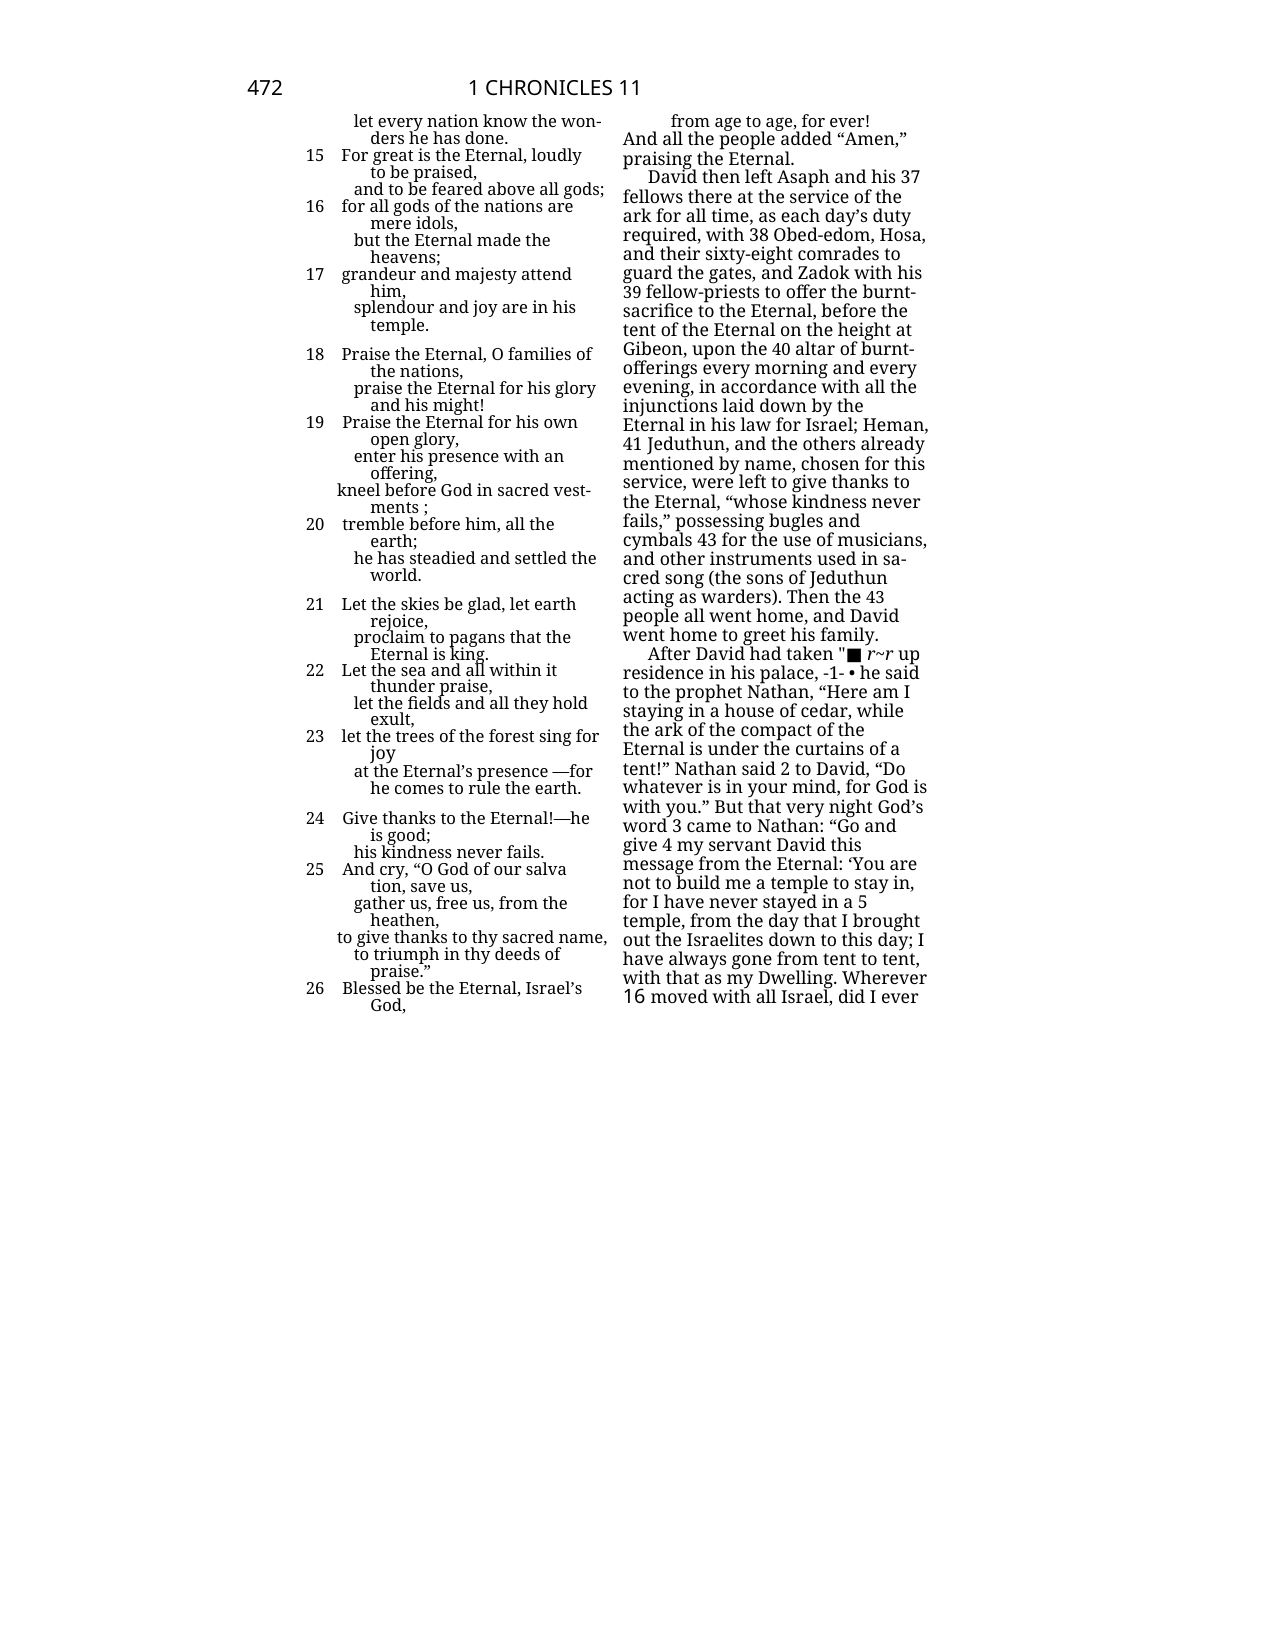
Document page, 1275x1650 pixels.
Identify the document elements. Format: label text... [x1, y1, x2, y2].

text kneel before God in sacred vest­ments ; [337, 483, 612, 517]
list For great is the Eternal, loudly [306, 148, 612, 164]
text let every nation know the won­ders he has done. [353, 114, 612, 148]
list Let the sea and all within it [306, 663, 612, 680]
text enter his presence with an offering, [353, 449, 612, 483]
list for all gods of the nations are [306, 198, 612, 216]
text open glory, [370, 432, 612, 449]
text And all the people added “Amen,” praising the Eternal. [623, 131, 929, 169]
text proclaim to pagans that the Eternal is king. [353, 630, 612, 663]
list And cry, “O God of our salva­ [306, 862, 612, 879]
text to give thanks to thy sacred name, [337, 930, 612, 947]
list Blessed be the Eternal, Israel’s [306, 981, 612, 998]
text praise the Eternal for his glory and his might! [353, 381, 612, 415]
list Praise the Eternal for his own [306, 415, 612, 432]
text earth; [370, 534, 612, 551]
list grandeur and majesty attend [306, 266, 612, 283]
text to be praised, [370, 164, 612, 182]
text from age to age, for ever! [671, 114, 929, 131]
text mere idols, [370, 216, 612, 232]
text he has steadied and settled the world. [353, 551, 612, 584]
text thunder praise, [370, 680, 612, 696]
list Praise the Eternal, O families of [306, 347, 612, 364]
text his kindness never fails. [353, 845, 612, 862]
list Give thanks to the Eternal!—he [306, 811, 612, 828]
list Let the skies be glad, let earth [306, 597, 612, 614]
text gather us, free us, from the heathen, [353, 896, 612, 930]
text let the fields and all they hold exult, [353, 696, 612, 729]
list tremble before him, all the [306, 517, 612, 534]
text to triumph in thy deeds of praise.” [353, 947, 612, 981]
text splendour and joy are in his temple. [353, 300, 612, 334]
text tion, save us, [370, 879, 612, 896]
list let the trees of the forest sing for [306, 729, 612, 746]
text rejoice, [370, 614, 612, 630]
text David then left Asaph and his 37 fellows there at the service of the ark for all time, as each day’s duty required, with 38 Obed-edom, Hosa, and their sixty-eight comrades to guard the gates, and Zadok with his 39 fellow-priests to offer the burnt- sacrifice to the Eternal, be­fore the tent of the Eternal on the height at Gibeon, upon the 40 altar of burnt-offerings every morning and every evening, in accordance with all the injunc­tions laid down by the Eternal in his law for Israel; Heman, 41 Jeduthun, and the others al­ready mentioned by name, chosen for this service, were left to give thanks to the Eternal, “whose kindness never fails,” possessing bugles and cymbals 43 for the use of musicians, and other instruments used in sa­cred song (the sons of Jeduthun acting as warders). Then the 43 people all went home, and David went home to greet his family. [623, 169, 929, 645]
text but the Eternal made the heavens; [353, 232, 612, 266]
text is good; [370, 828, 612, 845]
text After David had taken "■ r~r up residence in his palace, -1- • he said to the prophet Nathan, “Here am I staying in a house of cedar, while the ark of the com­pact of the Eternal is under the curtains of a tent!” Nathan said 2 to David, “Do whatever is in your mind, for God is with you.” But that very night God’s word 3 came to Nathan: “Go and give 4 my servant David this message from the Eternal: ‘You are not to build me a temple to stay in, for I have never stayed in a 5 temple, from the day that I brought out the Israelites down to this day; I have always gone from tent to tent, with that as my Dwelling. Wherever 16 moved with all Israel, did I ever [623, 645, 929, 1007]
text at the Eternal’s presence —for he comes to rule the earth. [353, 763, 612, 798]
text and to be feared above all gods; [353, 182, 612, 198]
text God, [370, 998, 612, 1015]
text the nations, [370, 364, 612, 381]
subtitle joy [370, 746, 612, 763]
text him, [370, 283, 612, 300]
